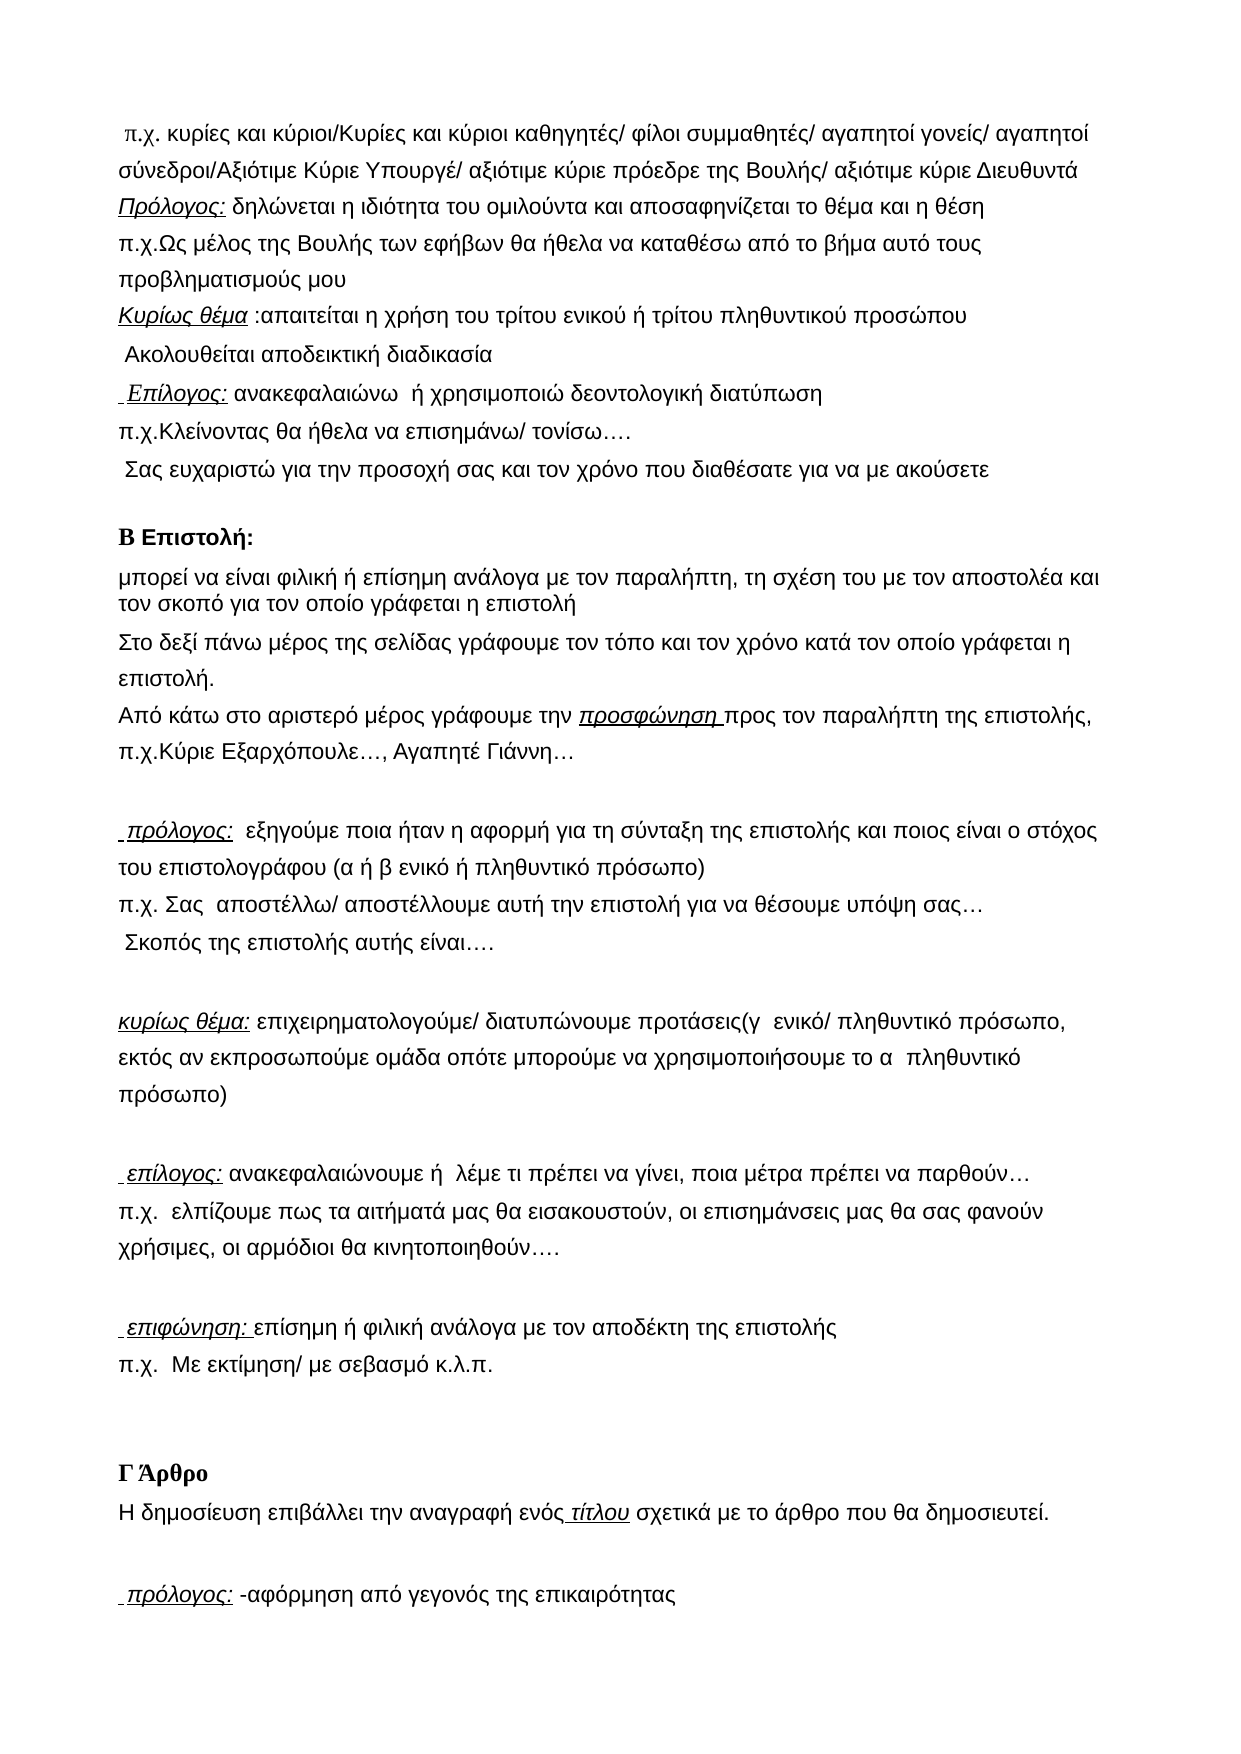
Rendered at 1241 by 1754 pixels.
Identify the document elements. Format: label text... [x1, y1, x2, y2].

text π.χ.Ως μέλος της Βουλής των εφήβων θα ήθελα να καταθέσω από το βήμα αυτό τους προβληματισμούς μου [118, 229, 1122, 292]
text πρόλογος: εξηγούμε ποια ήταν η αφορμή για τη σύνταξη της επιστολής και ποιος είναι ο στόχος του επιστολογράφου (α ή β ενικό ή πληθυντικό πρόσωπο) [118, 816, 1122, 881]
text π.χ. Με εκτίμηση/ με σεβασμό κ.λ.π. [118, 1351, 1122, 1378]
text Κυρίως θέμα :απαιτείται η χρήση του τρίτου ενικού ή τρίτου πληθυντικού προσώπου [118, 302, 1122, 329]
text Ακολουθείται αποδεικτική διαδικασία [118, 339, 1122, 367]
text Σας ευχαριστώ για την προσοχή σας και τον χρόνο που διαθέσατε για να με ακούσετε [118, 454, 1122, 483]
text π.χ.Κλείνοντας θα ήθελα να επισημάνω/ τονίσω…. [118, 418, 1122, 444]
text Από κάτω στο αριστερό μέρος γράφουμε την προσφώνηση προς τον παραλήπτη της επιστολής, π.χ.Κύριε Εξαρχόπουλε…, Αγαπητέ Γιάννη… [118, 702, 1122, 764]
text επιφώνηση: επίσημη ή φιλική ανάλογα με τον αποδέκτη της επιστολής [118, 1312, 1122, 1341]
text Επίλογος: ανακεφαλαιώνω ή χρησιμοποιώ δεοντολογική διατύπωση [118, 378, 1122, 407]
text επίλογος: ανακεφαλαιώνουμε ή λέμε τι πρέπει να γίνει, ποια μέτρα πρέπει να παρθούν… [118, 1158, 1122, 1187]
text Στο δεξί πάνω μέρος της σελίδας γράφουμε τον τόπο και τον χρόνο κατά τον οποίο γράφεται η επιστολή. [118, 629, 1122, 692]
text Πρόλογος: δηλώνεται η ιδιότητα του ομιλούντα και αποσαφηνίζεται το θέμα και η θέση [118, 193, 1122, 219]
text πρόλογος: -αφόρμηση από γεγονός της επικαιρότητας [118, 1579, 1122, 1608]
text μπορεί να είναι φιλική ή επίσημη ανάλογα με τον παραλήπτη, τη σχέση του με τον αποστολέα και τον σκοπό για τον οποίο γράφεται η επιστολή [118, 564, 1122, 616]
text Σκοπός της επιστολής αυτής είναι…. [118, 927, 1122, 956]
text π.χ. ελπίζουμε πως τα αιτήματά μας θα εισακουστούν, οι επισημάνσεις μας θα σας φανούν χρήσιμες, οι αρμόδιοι θα κινητοποιηθούν…. [118, 1198, 1122, 1261]
text π.χ. κυρίες και κύριοι/Κυρίες και κύριοι καθηγητές/ φίλοι συμμαθητές/ αγαπητοί γονείς/ αγαπητοί σύνεδροι/Αξιότιμε Κύριε Υπουργέ/ αξιότιμε κύριε πρόεδρε της Βουλής/ αξιότιμε κύριε Διευθυντά [118, 118, 1122, 183]
text Β Επιστολή: [118, 494, 1122, 551]
text Γ Άρθρο [118, 1429, 1122, 1486]
text κυρίως θέμα: επιχειρηματολογούμε/ διατυπώνουμε προτάσεις(γ ενικό/ πληθυντικό πρόσωπο, εκτός αν εκπροσωπούμε ομάδα οπότε μπορούμε να χρησιμοποιήσουμε το α πληθυντικό πρόσωπο) [118, 1008, 1122, 1107]
text π.χ. Σας αποστέλλω/ αποστέλλουμε αυτή την επιστολή για να θέσουμε υπόψη σας… [118, 891, 1122, 917]
text Η δημοσίευση επιβάλλει την αναγραφή ενός τίτλου σχετικά με το άρθρο που θα δημοσιευτεί. [118, 1499, 1122, 1525]
